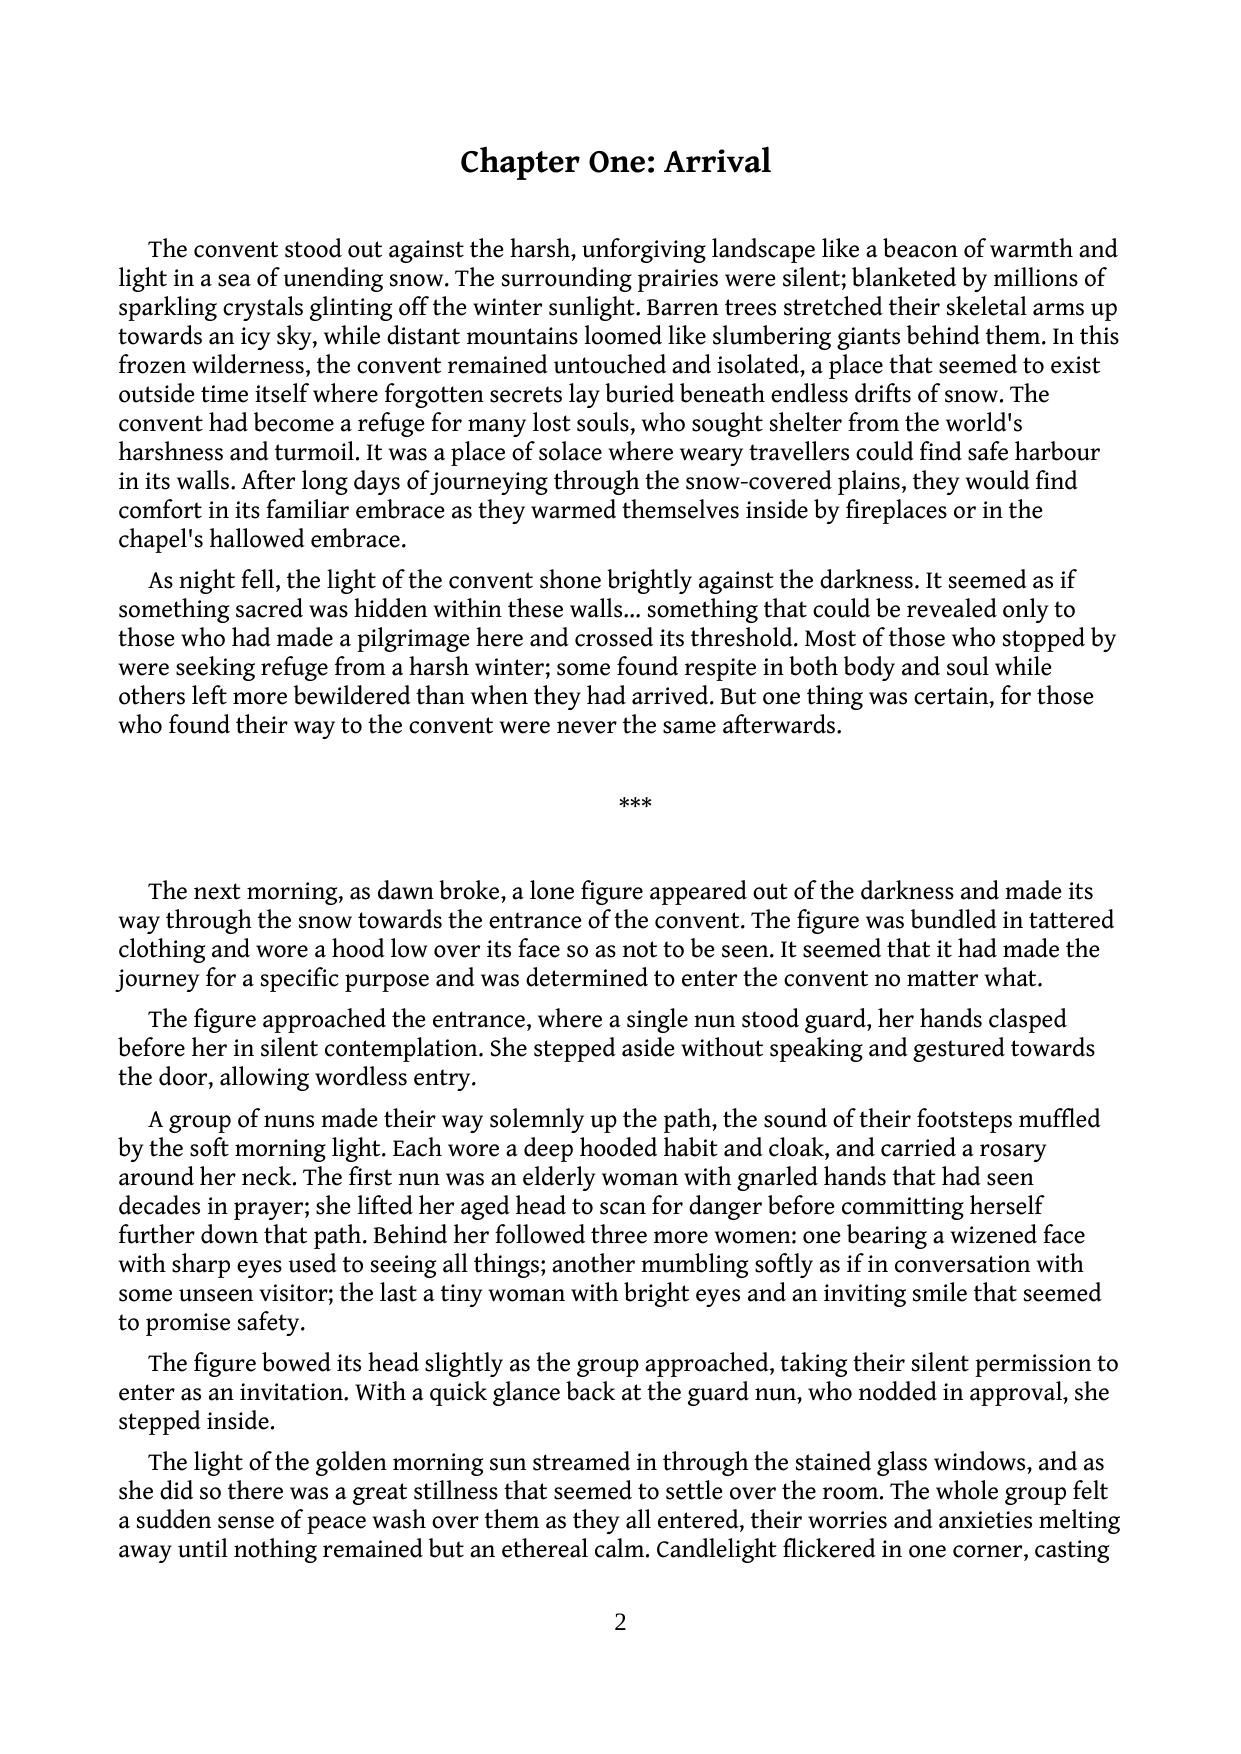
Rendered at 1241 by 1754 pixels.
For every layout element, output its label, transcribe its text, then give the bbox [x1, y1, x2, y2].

text The light of the golden morning sun streamed in through the stained glass windows, and as she did so there was a great stillness that seemed to settle over the room. The whole group felt a sudden sense of peace wash over them as they all entered, their worries and anxieties melting away until nothing remained but an ethereal calm. Candlelight flickered in one corner, casting [118, 1449, 1122, 1565]
text The convent stood out against the harsh, unforgiving landscape like a beacon of warmth and light in a sea of unending snow. The surrounding prairies were silent; blanketed by millions of sparkling crystals glinting off the winter sunlight. Barren trees stretched their skeletal arms up towards an icy sky, while distant mountains loomed like slumbering giants behind them. In this frozen wilderness, the convent remained untouched and isolated, a place that seemed to exist outside time itself where forgotten secrets lay buried beneath endless drifts of snow. The convent had become a refuge for many lost souls, who sought shelter from the world's harshness and turmoil. It was a place of solace where weary travellers could find safe harbour in its walls. After long days of journeying through the snow-covered plains, they would find comfort in its familiar embrace as they warmed themselves inside by fireplaces or in the chapel's hallowed embrace. [118, 236, 1122, 554]
text The figure approached the entrance, where a single nun stood guard, her hands clasped before her in silent contemplation. She stepped aside without speaking and gestured towards the door, allowing wordless entry. [118, 1006, 1122, 1093]
text The next morning, as dawn broke, a lone figure appeared out of the darkness and made its way through the snow towards the entrance of the convent. The figure was bundled in tattered clothing and wore a hood low over its face so as not to be seen. It seemed that it had made the journey for a specific purpose and was determined to enter the convent no matter what. [118, 878, 1122, 993]
text The figure bowed its head slightly as the group approached, taking their silent permission to enter as an invitation. With a quick glance back at the guard nun, who nodded in approval, she stepped inside. [118, 1349, 1122, 1436]
text A group of nuns made their way solemnly up the path, the sound of their footsteps muffled by the soft morning light. Each wore a deep hooded habit and cloak, and carried a rosary around her neck. The first nun was an elderly woman with gnarled hands that had seen decades in prayer; she lifted her aged head to scan for danger before committing herself further down that path. Behind her followed three more women: one bearing a wizened face with sharp eyes used to seeing all things; another mumbling softly as if in conversation with some unseen visitor; the last a tiny woman with bright eyes and an inviting smile that seemed to promise safety. [118, 1105, 1122, 1337]
subtitle Chapter One: Arrival [118, 143, 1122, 182]
text *** [118, 795, 1122, 824]
text As night fell, the light of the convent shone brightly against the darkness. It seemed as if something sacred was hidden within these walls… something that could be revealed only to those who had made a pilgrimage here and crossed its threshold. Most of those who stopped by were seeking refuge from a harsh winter; some found respite in both body and soul while others left more bewildered than when they had arrived. But one thing was certain, for those who found their way to the convent were never the same afterwards. [118, 567, 1122, 741]
